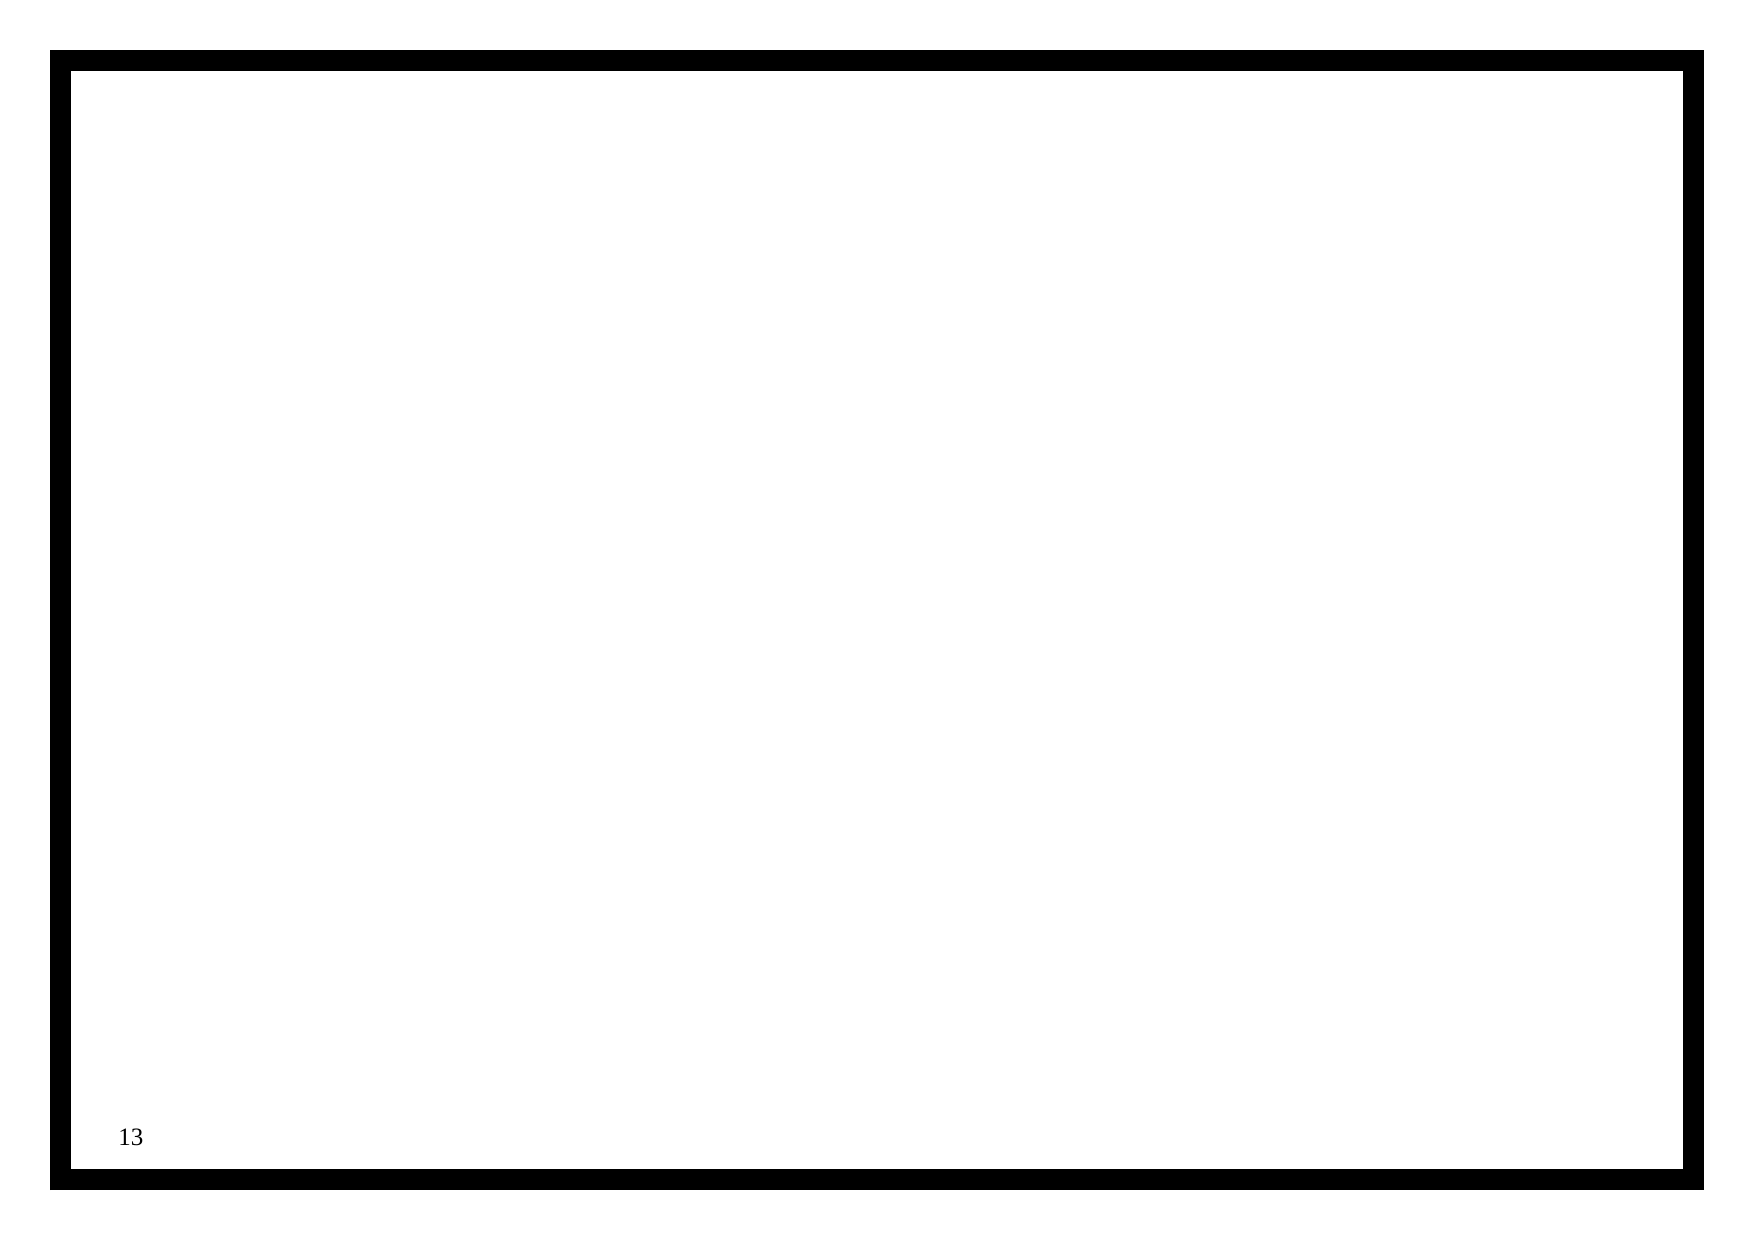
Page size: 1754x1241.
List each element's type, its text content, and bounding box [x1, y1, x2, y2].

list ‌ [118, 118, 1561, 147]
